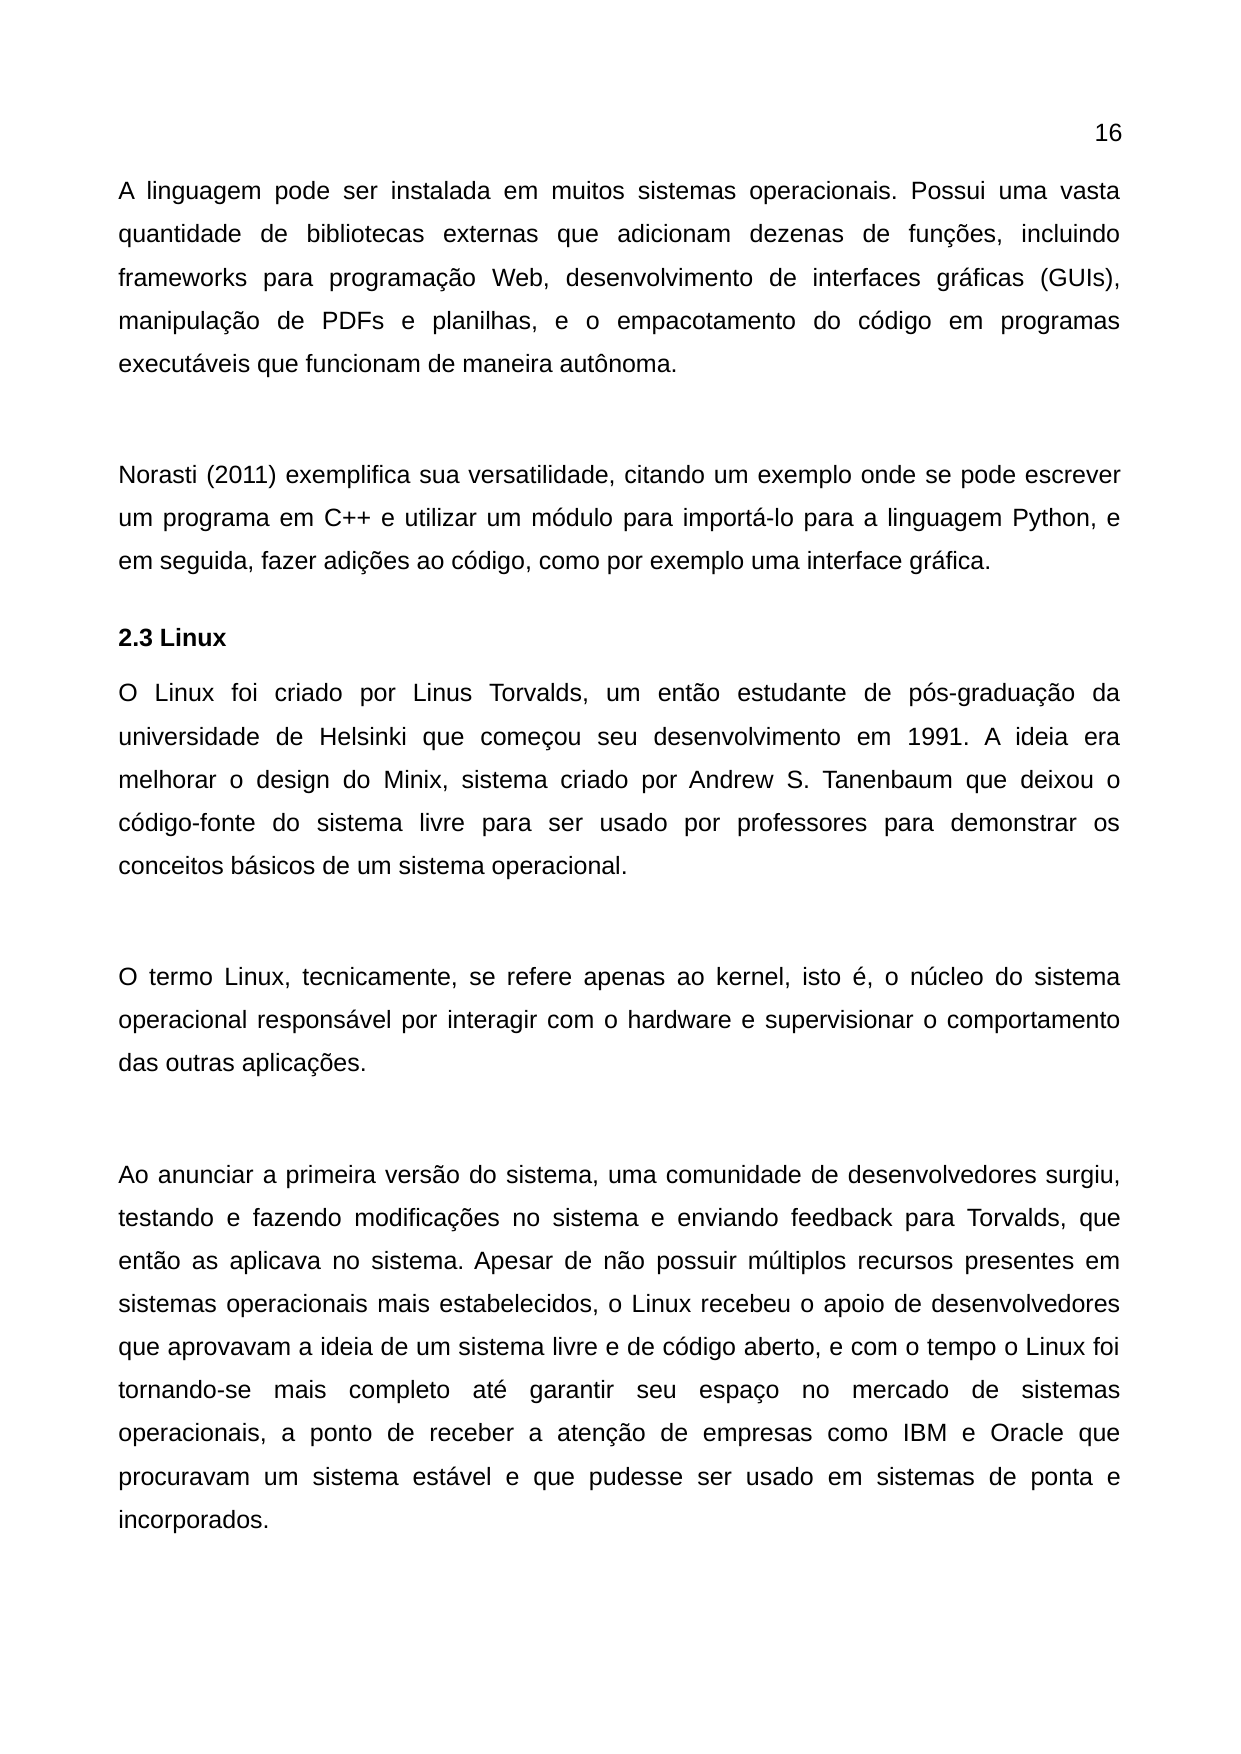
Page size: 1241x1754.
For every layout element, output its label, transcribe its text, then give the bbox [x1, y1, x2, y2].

text A linguagem pode ser instalada em muitos sistemas operacionais. Possui uma vasta quantidade de bibliotecas externas que adicionam dezenas de funções, incluindo frameworks para programação Web, desenvolvimento de interfaces gráficas (GUIs), manipulação de PDFs e planilhas, e o empacotamento do código em programas executáveis que funcionam de maneira autônoma. [118, 176, 1122, 378]
text Norasti (2011) exemplifica sua versatilidade, citando um exemplo onde se pode escrever um programa em C++ e utilizar um módulo para importá-lo para a linguagem Python, e em seguida, fazer adições ao código, como por exemplo uma interface gráfica. [118, 460, 1122, 575]
text Ao anunciar a primeira versão do sistema, uma comunidade de desenvolvedores surgiu, testando e fazendo modificações no sistema e enviando feedback para Torvalds, que então as aplicava no sistema. Apesar de não possuir múltiplos recursos presentes em sistemas operacionais mais estabelecidos, o Linux recebeu o apoio de desenvolvedores que aprovavam a ideia de um sistema livre e de código aberto, e com o tempo o Linux foi tornando-se mais completo até garantir seu espaço no mercado de sistemas operacionais, a ponto de receber a atenção de empresas como IBM e Oracle que procuravam um sistema estável e que pudesse ser usado em sistemas de ponta e incorporados. [118, 1160, 1122, 1533]
subtitle 2.3 Linux [118, 623, 1122, 652]
text O termo Linux, tecnicamente, se refere apenas ao kernel, isto é, o núcleo do sistema operacional responsável por interagir com o hardware e supervisionar o comportamento das outras aplicações. [118, 962, 1122, 1077]
text O Linux foi criado por Linus Torvalds, um então estudante de pós-graduação da universidade de Helsinki que começou seu desenvolvimento em 1991. A ideia era melhorar o design do Minix, sistema criado por Andrew S. Tanenbaum que deixou o código-fonte do sistema livre para ser usado por professores para demonstrar os conceitos básicos de um sistema operacional. [118, 678, 1122, 880]
